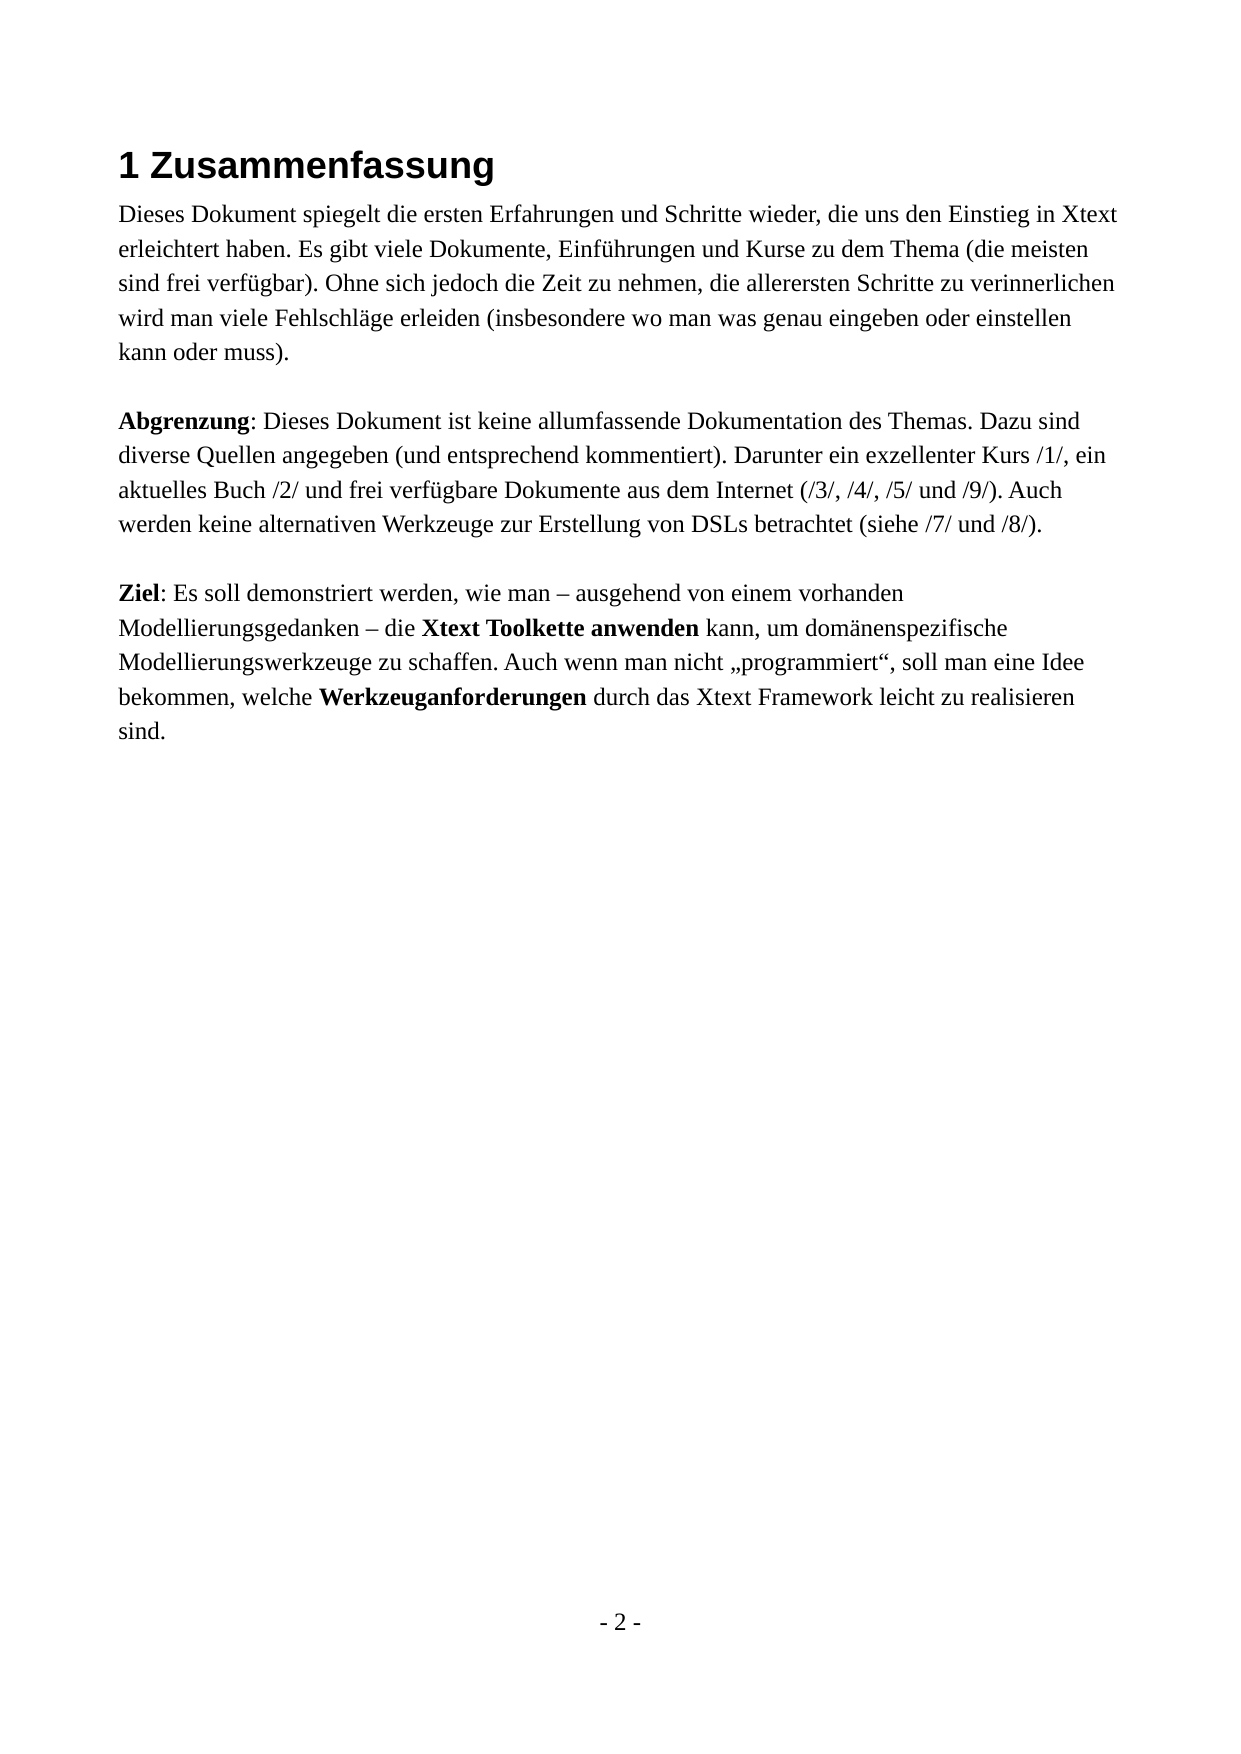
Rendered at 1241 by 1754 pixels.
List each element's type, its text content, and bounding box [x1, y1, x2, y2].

text Dieses Dokument spiegelt die ersten Erfahrungen und Schritte wieder, die uns den Einstieg in Xtext erleichtert haben. Es gibt viele Dokumente, Einführungen und Kurse zu dem Thema (die meisten sind frei verfügbar). Ohne sich jedoch die Zeit zu nehmen, die allerersten Schritte zu verinnerlichen wird man viele Fehlschläge erleiden (insbesondere wo man was genau eingeben oder einstellen kann oder muss). [118, 199, 1122, 366]
text Ziel: Es soll demonstriert werden, wie man – ausgehend von einem vorhanden Modellierungsgedanken – die Xtext Toolkette anwenden kann, um domänenspezifische Modellierungswerkzeuge zu schaffen. Auch wenn man nicht „programmiert“, soll man eine Idee bekommen, welche Werkzeuganforderungen durch das Xtext Framework leicht zu realisieren sind. [118, 578, 1122, 745]
text Abgrenzung: Dieses Dokument ist keine allumfassende Dokumentation des Themas. Dazu sind diverse Quellen angegeben (und entsprechend kommentiert). Darunter ein exzellenter Kurs /1/, ein aktuelles Buch /2/ und frei verfügbare Dokumente aus dem Internet (/3/, /4/, /5/ und /9/). Auch werden keine alternativen Werkzeuge zur Erstellung von DSLs betrachtet (siehe /7/ und /8/). [118, 406, 1122, 538]
subtitle Zusammenfassung [118, 143, 1122, 187]
